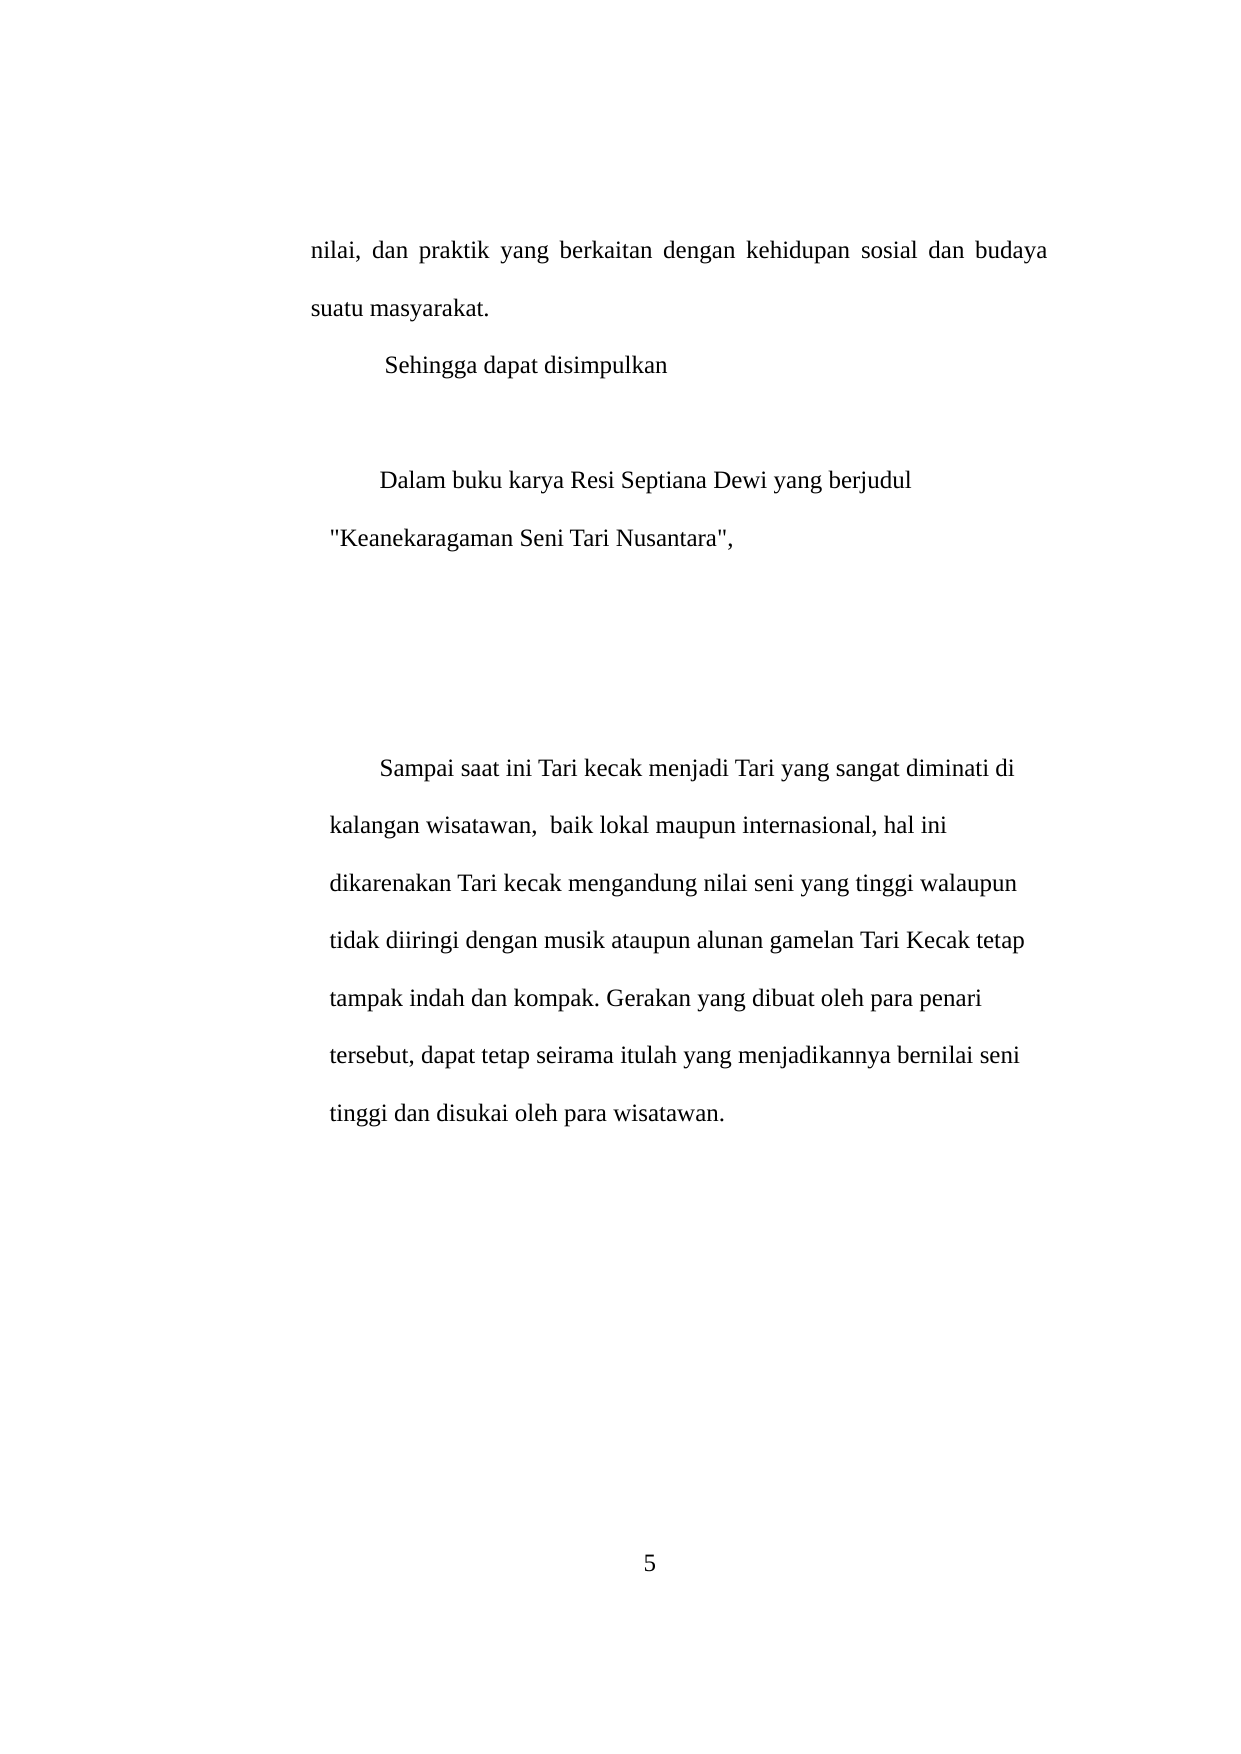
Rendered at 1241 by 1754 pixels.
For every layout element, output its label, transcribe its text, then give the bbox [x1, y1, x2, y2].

text Sehingga dapat disimpulkan [273, 351, 1048, 379]
text Dalam buku karya Resi Septiana Dewi yang berjudul "Keanekaragaman Seni Tari Nusantara", [329, 466, 1045, 552]
text nilai, dan praktik yang berkaitan dengan kehidupan sosial dan budaya suatu masyarakat. [273, 236, 1048, 322]
text Sampai saat ini Tari kecak menjadi Tari yang sangat diminati di kalangan wisatawan, baik lokal maupun internasional, hal ini dikarenakan Tari kecak mengandung nilai seni yang tinggi walaupun tidak diiringi dengan musik ataupun alunan gamelan Tari Kecak tetap tampak indah dan kompak. Gerakan yang dibuat oleh para penari tersebut, dapat tetap seirama itulah yang menjadikannya bernilai seni tinggi dan disukai oleh para wisatawan. [329, 753, 1045, 1127]
